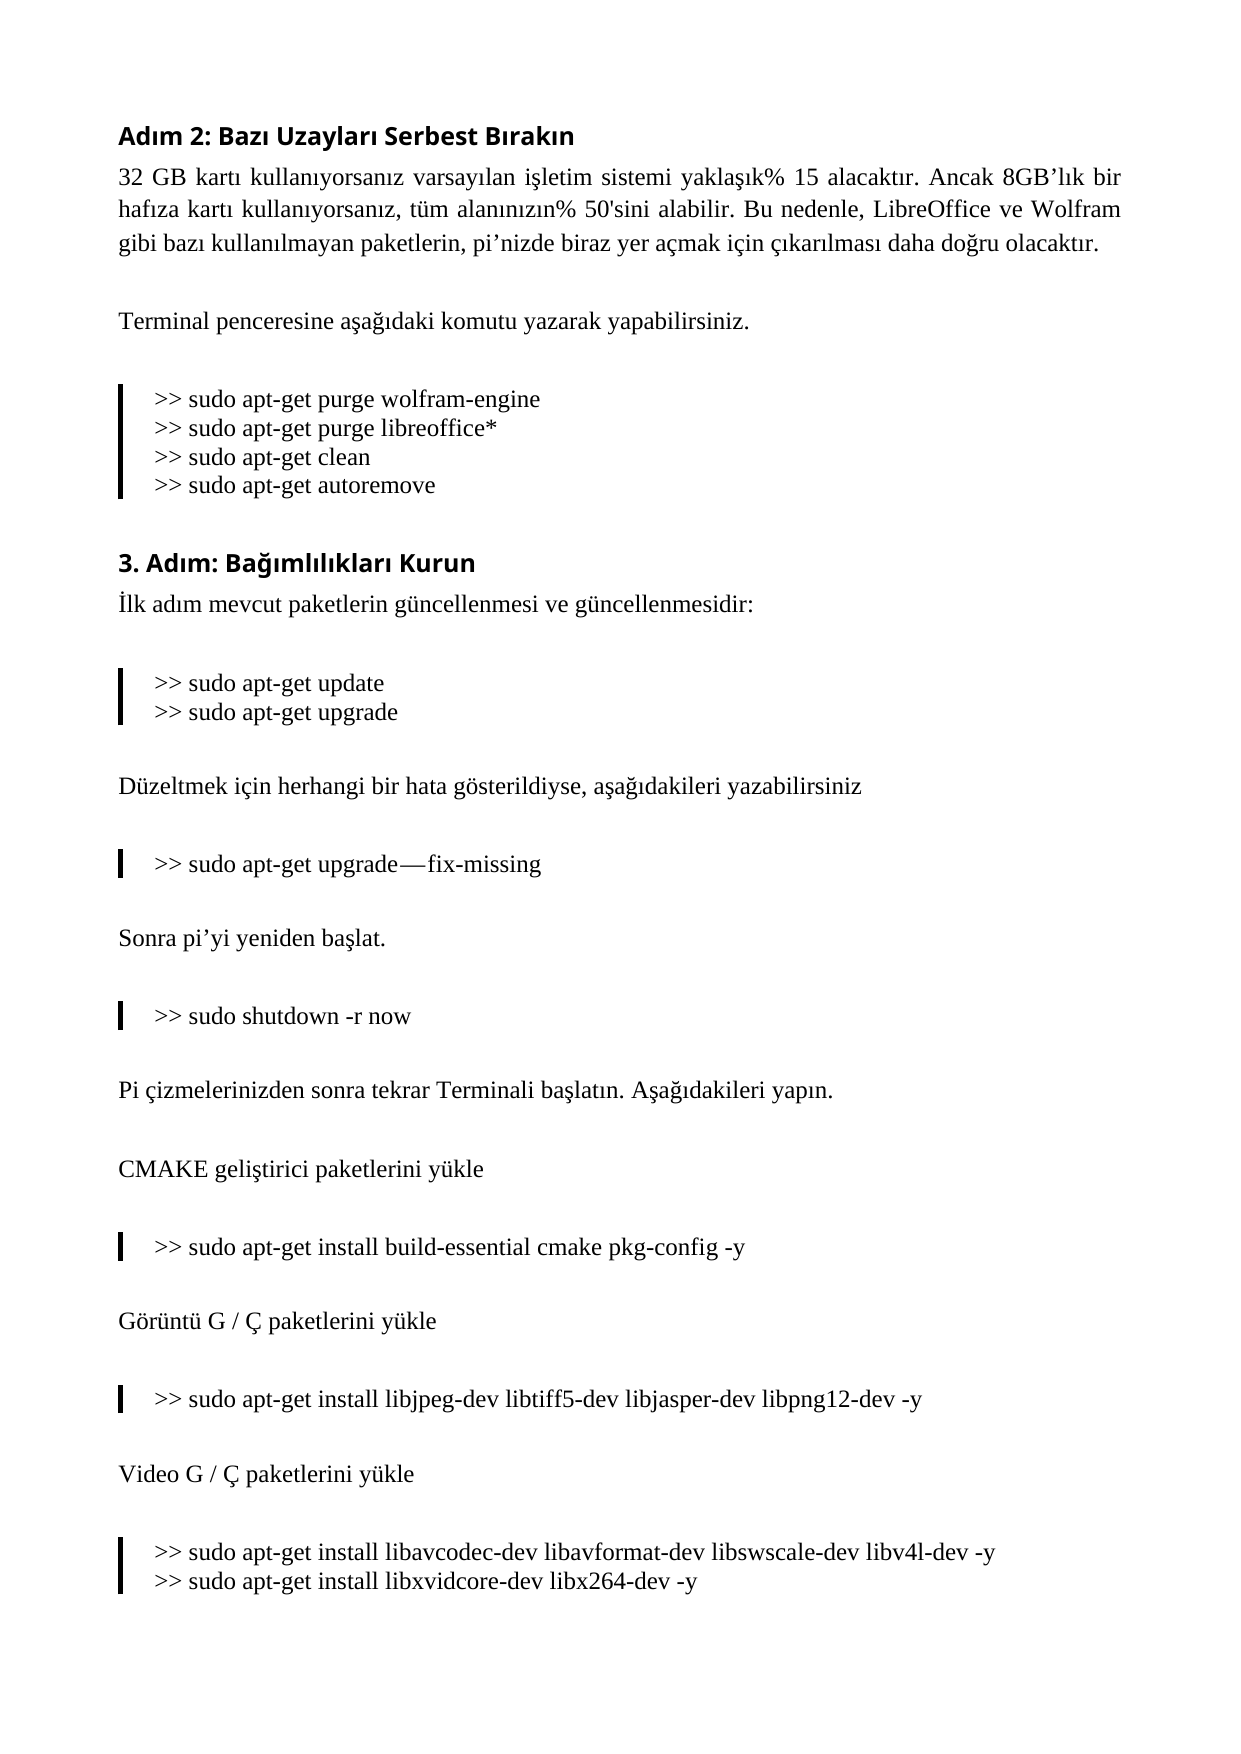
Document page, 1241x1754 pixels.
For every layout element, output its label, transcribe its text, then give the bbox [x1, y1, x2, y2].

text >> sudo apt-get upgrade — fix-missing [123, 849, 1122, 878]
text >> sudo apt-get install libjpeg-dev libtiff5-dev libjasper-dev libpng12-dev -y [118, 1384, 1122, 1413]
text Pi çizmelerinizden sonra tekrar Terminali başlatın. Aşağıdakileri yapın. [118, 1076, 1122, 1104]
text Terminal penceresine aşağıdaki komutu yazarak yapabilirsiniz. [118, 306, 1122, 335]
text Düzeltmek için herhangi bir hata gösterildiyse, aşağıdakileri yazabilirsiniz [118, 771, 1122, 799]
text >> sudo apt-get autoremove [123, 471, 1122, 499]
text >> sudo apt-get purge wolfram-engine [123, 384, 1122, 413]
text >> sudo apt-get install libavcodec-dev libavformat-dev libswscale-dev libv4l-dev -y [123, 1537, 1122, 1566]
text >> sudo apt-get update [123, 668, 1122, 697]
text >> sudo apt-get purge libreoffice* [123, 413, 1122, 442]
text >> sudo apt-get install libxvidcore-dev libx264-dev -y [123, 1566, 1122, 1594]
text >> sudo shutdown -r now [123, 1001, 1122, 1030]
subtitle 3. Adım: Bağımlılıkları Kurun [118, 546, 1122, 580]
text >> sudo apt-get upgrade [123, 697, 1122, 725]
text >> sudo apt-get install build-essential cmake pkg-config -y [123, 1232, 1122, 1261]
text Video G / Ç paketlerini yükle [118, 1459, 1122, 1487]
text İlk adım mevcut paketlerin güncellenmesi ve güncellenmesidir: [118, 589, 1122, 618]
text >> sudo apt-get clean [123, 442, 1122, 471]
text Görüntü G / Ç paketlerini yükle [118, 1306, 1122, 1335]
text 32 GB kartı kullanıyorsanız varsayılan işletim sistemi yaklaşık% 15 alacaktır. Ancak 8GB’lık bir hafıza kartı kullanıyorsanız, tüm alanınızın% 50'sini alabilir. Bu nedenle, LibreOffice ve Wolfram gibi bazı kullanılmayan paketlerin, pi’nizde biraz yer açmak için çıkarılması daha doğru olacaktır. [118, 162, 1122, 256]
text CMAKE geliştirici paketlerini yükle [118, 1154, 1122, 1183]
text Sonra pi’yi yeniden başlat. [118, 923, 1122, 952]
subtitle Adım 2: Bazı Uzayları Serbest Bırakın [118, 118, 1122, 152]
